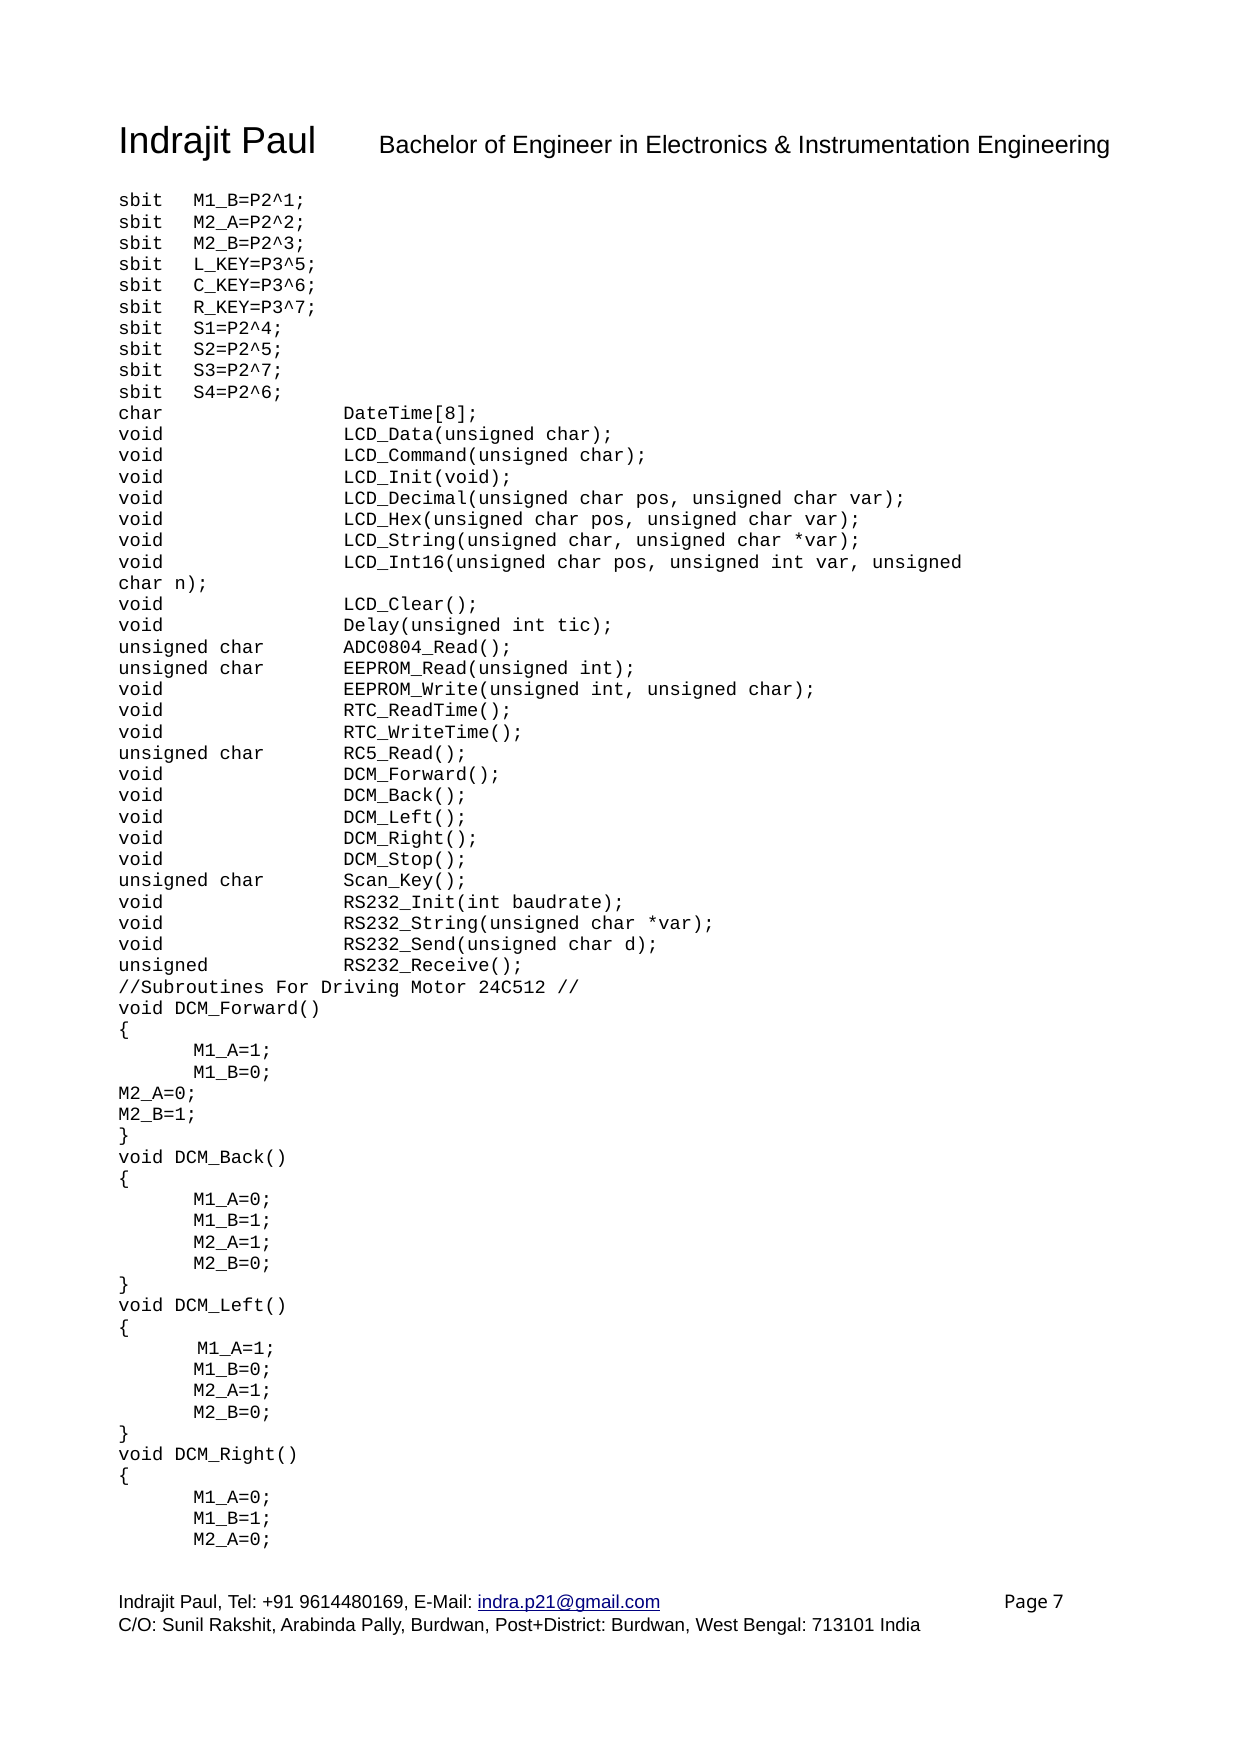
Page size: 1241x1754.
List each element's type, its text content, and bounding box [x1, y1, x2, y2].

text void DCM_Forward() [118, 999, 1122, 1020]
text M1_A=1; [118, 1339, 1122, 1360]
text void DCM_Back() [118, 1147, 1122, 1169]
text { [118, 1169, 1122, 1190]
text sbit R_KEY=P3^7; [118, 297, 1122, 319]
text sbit L_KEY=P3^5; [118, 255, 1122, 276]
text void LCD_Hex(unsigned char pos, unsigned char var); [118, 510, 1122, 531]
text M2_B=0; [118, 1254, 1122, 1275]
text void LCD_Decimal(unsigned char pos, unsigned char var); [118, 489, 1122, 510]
text } [118, 1424, 1122, 1445]
text } [118, 1275, 1122, 1296]
text void DCM_Forward(); [118, 765, 1122, 786]
text M2_A=1; [118, 1232, 1122, 1254]
text void LCD_Clear(); [118, 595, 1122, 616]
text M1_A=0; [118, 1190, 1122, 1211]
text void LCD_Int16(unsigned char pos, unsigned int var, unsigned char n); [118, 552, 1122, 595]
text { [118, 1466, 1122, 1487]
text void LCD_String(unsigned char, unsigned char *var); [118, 531, 1122, 552]
text void LCD_Data(unsigned char); [118, 425, 1122, 446]
text //Subroutines For Driving Motor 24C512 // [118, 977, 1122, 999]
text M2_B=0; [118, 1402, 1122, 1424]
text sbit C_KEY=P3^6; [118, 276, 1122, 297]
text void DCM_Left() [118, 1296, 1122, 1317]
text sbit S3=P2^7; [118, 361, 1122, 382]
text M1_B=1; [118, 1211, 1122, 1232]
text void RTC_ReadTime(); [118, 701, 1122, 722]
text sbit M1_B=P2^1; [118, 191, 1122, 212]
text void DCM_Back(); [118, 786, 1122, 807]
text void EEPROM_Write(unsigned int, unsigned char); [118, 680, 1122, 701]
text M1_B=0; [118, 1360, 1122, 1381]
text M2_A=0; [118, 1530, 1122, 1551]
text M1_B=1; [118, 1509, 1122, 1530]
text M1_A=0; [118, 1487, 1122, 1509]
text M2_A=1; [118, 1381, 1122, 1402]
text void DCM_Right() [118, 1445, 1122, 1466]
text char DateTime[8]; [118, 404, 1122, 425]
text unsigned char EEPROM_Read(unsigned int); [118, 659, 1122, 680]
text sbit S1=P2^4; [118, 319, 1122, 340]
text void RTC_WriteTime(); [118, 722, 1122, 744]
text M1_A=1; [118, 1041, 1122, 1062]
text void DCM_Stop(); [118, 850, 1122, 871]
text sbit M2_A=P2^2; [118, 212, 1122, 234]
text void DCM_Left(); [118, 807, 1122, 829]
text M2_B=1; [118, 1105, 1122, 1126]
text unsigned char Scan_Key(); [118, 871, 1122, 892]
text void LCD_Command(unsigned char); [118, 446, 1122, 467]
text M1_B=0; [118, 1062, 1122, 1084]
text sbit M2_B=P2^3; [118, 234, 1122, 255]
text void RS232_Init(int baudrate); [118, 892, 1122, 914]
text unsigned char ADC0804_Read(); [118, 637, 1122, 659]
text { [118, 1317, 1122, 1339]
text sbit S4=P2^6; [118, 382, 1122, 404]
text unsigned RS232_Receive(); [118, 956, 1122, 977]
text { [118, 1020, 1122, 1041]
text void RS232_String(unsigned char *var); [118, 914, 1122, 935]
text unsigned char RC5_Read(); [118, 744, 1122, 765]
text void DCM_Right(); [118, 829, 1122, 850]
text sbit S2=P2^5; [118, 340, 1122, 361]
text M2_A=0; [118, 1084, 1122, 1105]
text void Delay(unsigned int tic); [118, 616, 1122, 637]
text } [118, 1126, 1122, 1147]
text void RS232_Send(unsigned char d); [118, 935, 1122, 956]
text void LCD_Init(void); [118, 467, 1122, 489]
